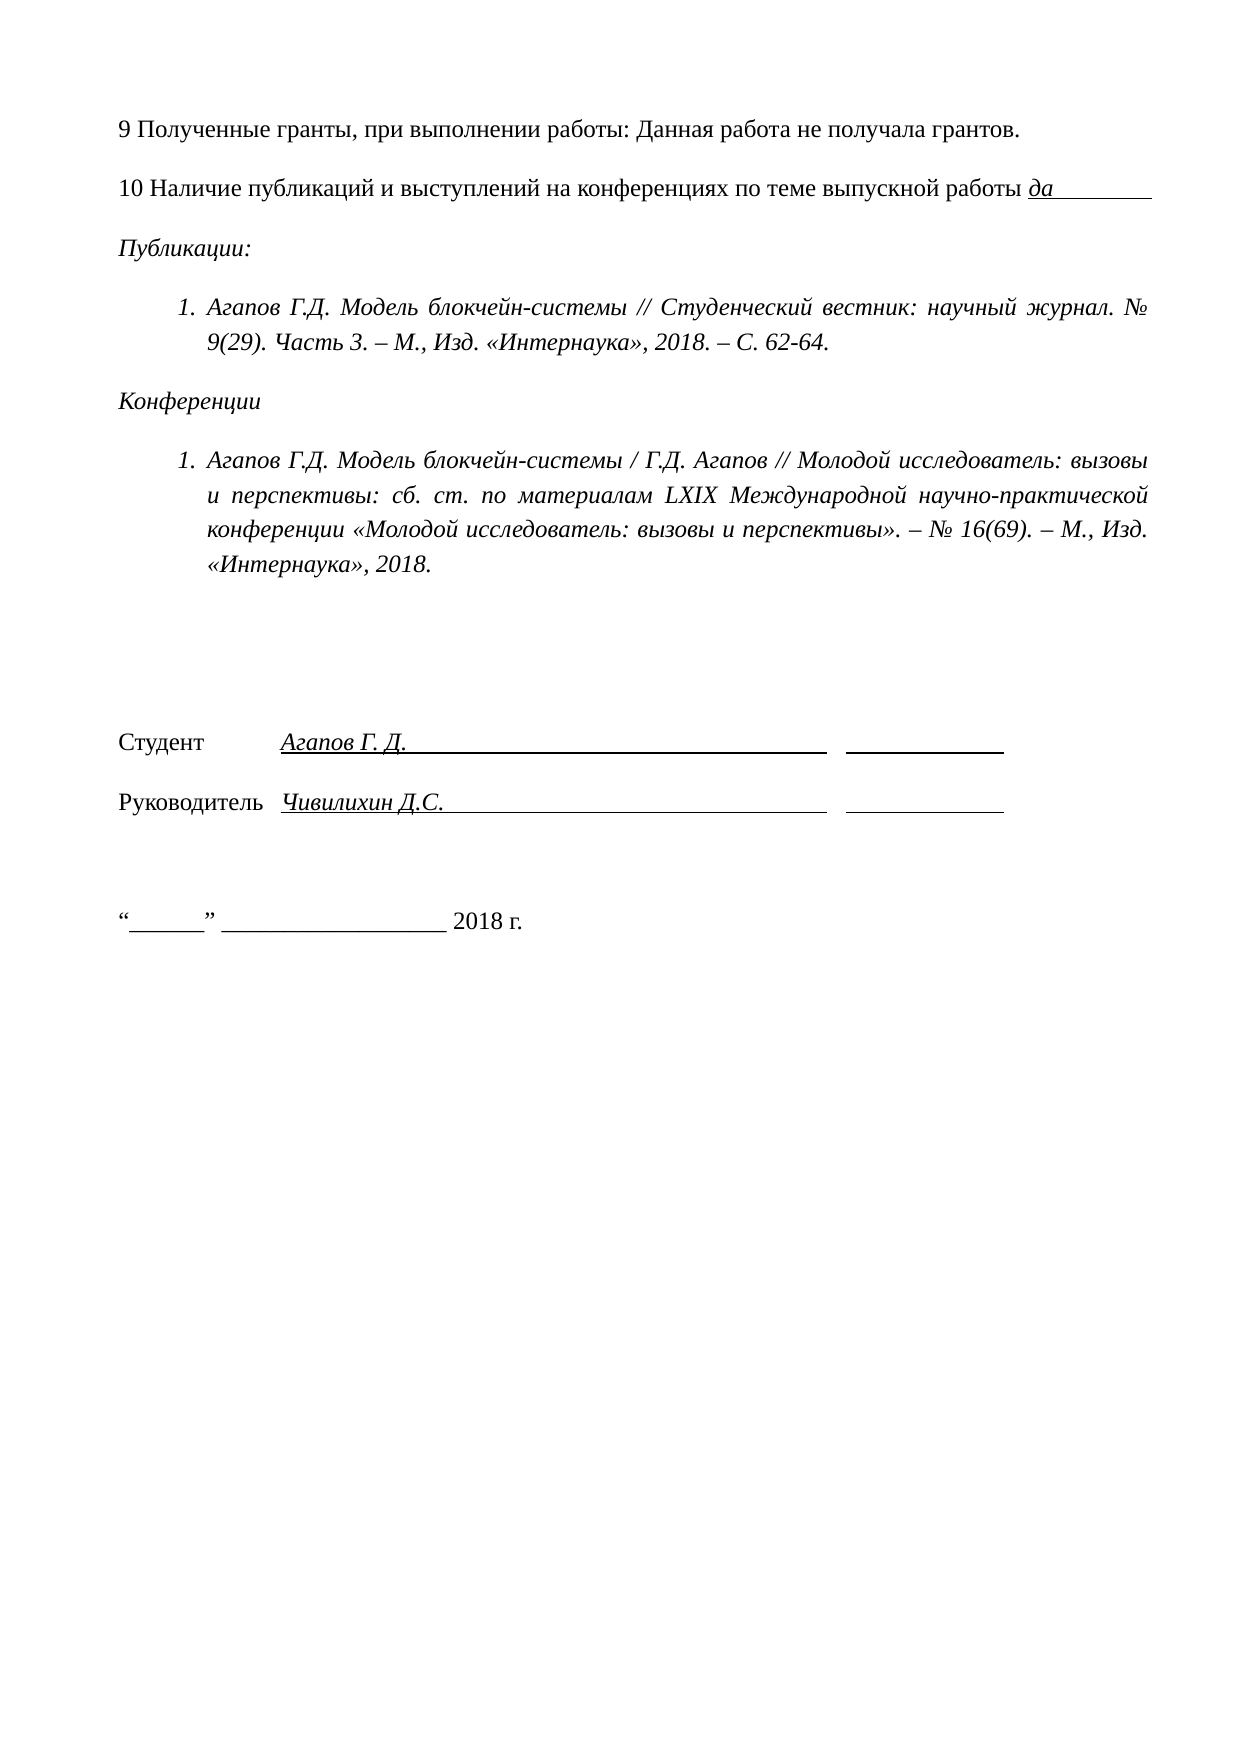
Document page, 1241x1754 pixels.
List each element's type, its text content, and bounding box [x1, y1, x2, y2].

text 9 Полученные гранты, при выполнении работы: Данная работа не получала грантов. [118, 114, 1152, 142]
text Студент Агапов Г. Д. [118, 727, 1152, 756]
text Публикации: [118, 233, 1152, 261]
text “______” __________________ 2018 г. [118, 906, 1152, 934]
text Конференции [118, 386, 1152, 415]
list Агапов Г.Д. Модель блокчейн-системы / Г.Д. Агапов // Молодой исследователь: вызовы и перспективы: сб. ст. по материалам LXIX Международной научно-практической конференции «Молодой исследователь: вызовы и перспективы». – № 16(69). – М., Изд. «Интернаука», 2018. [177, 446, 1152, 578]
text Руководитель Чивилихин Д.С. [118, 787, 1152, 816]
text 10 Наличие публикаций и выступлений на конференциях по теме выпускной работы да [118, 173, 1152, 202]
list Агапов Г.Д. Модель блокчейн-системы // Студенческий вестник: научный журнал. № 9(29). Часть 3. – М., Изд. «Интернаука», 2018. – С. 62-64. [177, 292, 1152, 355]
